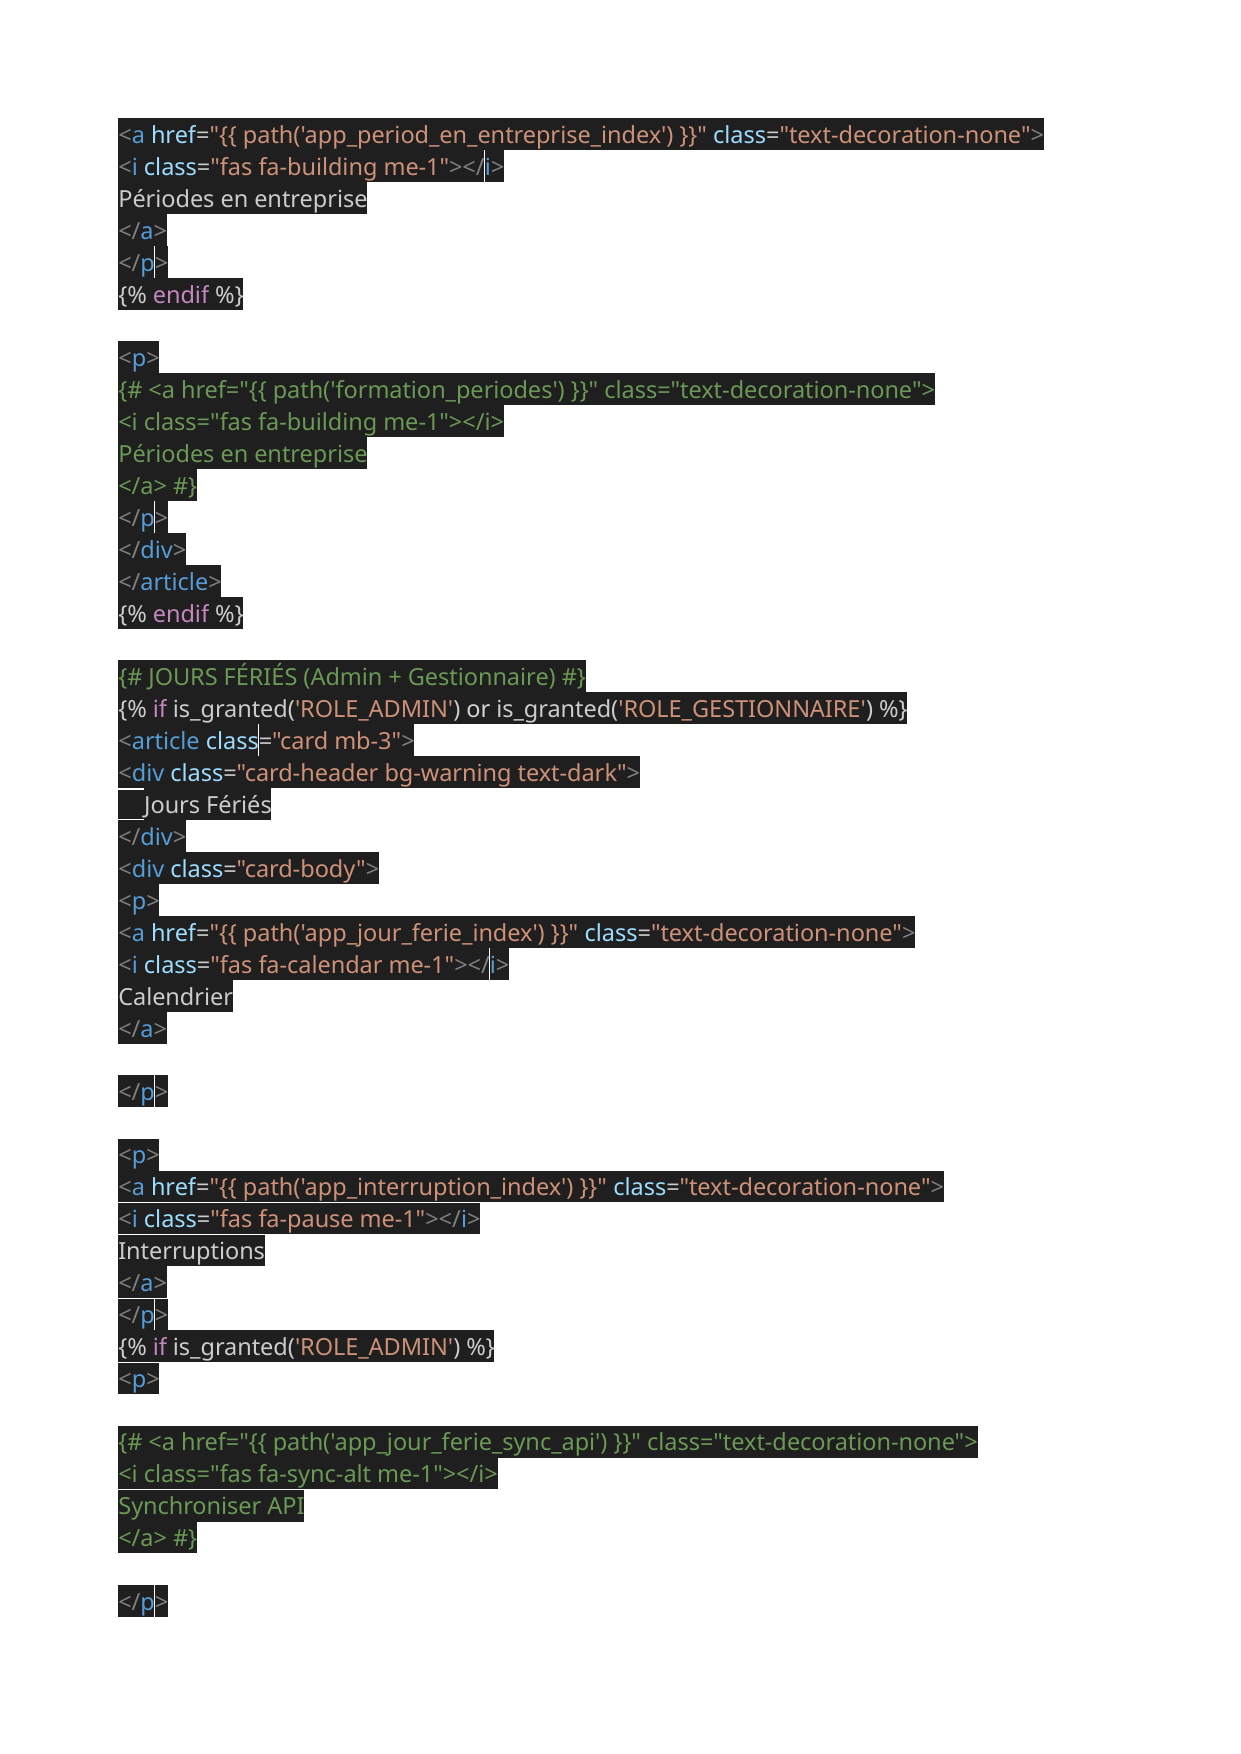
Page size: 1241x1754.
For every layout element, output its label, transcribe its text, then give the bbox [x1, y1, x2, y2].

text Calendrier [118, 980, 1122, 1012]
text {% if is_granted('ROLE_ADMIN') or is_granted('ROLE_GESTIONNAIRE') %} [118, 692, 1122, 724]
text </a> #} [118, 469, 1122, 501]
text </p> [118, 246, 1122, 278]
text {% endif %} [118, 278, 1122, 310]
text </article> [118, 565, 1122, 597]
text <i class="fas fa-calendar me-1"></i> [118, 948, 1122, 980]
text <article class="card mb-3"> [118, 724, 1122, 756]
text <a href="{{ path('app_period_en_entreprise_index') }}" class="text-decoration-none"> [118, 118, 1122, 150]
text 🌴 Jours Fériés [118, 788, 1122, 820]
text <p> [118, 341, 1122, 373]
text <div class="card-header bg-warning text-dark"> [118, 756, 1122, 788]
text {# <a href="{{ path('app_jour_ferie_sync_api') }}" class="text-decoration-none"> [118, 1426, 1122, 1458]
text <p> [118, 884, 1122, 916]
text Périodes en entreprise [118, 437, 1122, 469]
text </div> [118, 820, 1122, 852]
text </a> #} [118, 1522, 1122, 1553]
text <i class="fas fa-pause me-1"></i> [118, 1202, 1122, 1234]
text </p> [118, 1075, 1122, 1107]
text </a> [118, 1012, 1122, 1044]
text <a href="{{ path('app_jour_ferie_index') }}" class="text-decoration-none"> [118, 916, 1122, 948]
text </div> [118, 533, 1122, 565]
text {# JOURS FÉRIÉS (Admin + Gestionnaire) #} [118, 660, 1122, 692]
text </a> [118, 214, 1122, 246]
text Périodes en entreprise [118, 182, 1122, 214]
text </a> [118, 1266, 1122, 1298]
text <i class="fas fa-building me-1"></i> [118, 405, 1122, 437]
text Interruptions [118, 1234, 1122, 1266]
text <i class="fas fa-sync-alt me-1"></i> [118, 1458, 1122, 1489]
text <div class="card-body"> [118, 852, 1122, 884]
text Synchroniser API [118, 1489, 1122, 1522]
text <p> [118, 1138, 1122, 1171]
text <a href="{{ path('app_interruption_index') }}" class="text-decoration-none"> [118, 1171, 1122, 1202]
text <p> [118, 1362, 1122, 1394]
text <i class="fas fa-building me-1"></i> [118, 150, 1122, 182]
text </p> [118, 1585, 1122, 1617]
text {% if is_granted('ROLE_ADMIN') %} [118, 1330, 1122, 1362]
text {% endif %} [118, 597, 1122, 629]
text {# <a href="{{ path('formation_periodes') }}" class="text-decoration-none"> [118, 373, 1122, 405]
text </p> [118, 501, 1122, 533]
text </p> [118, 1298, 1122, 1330]
